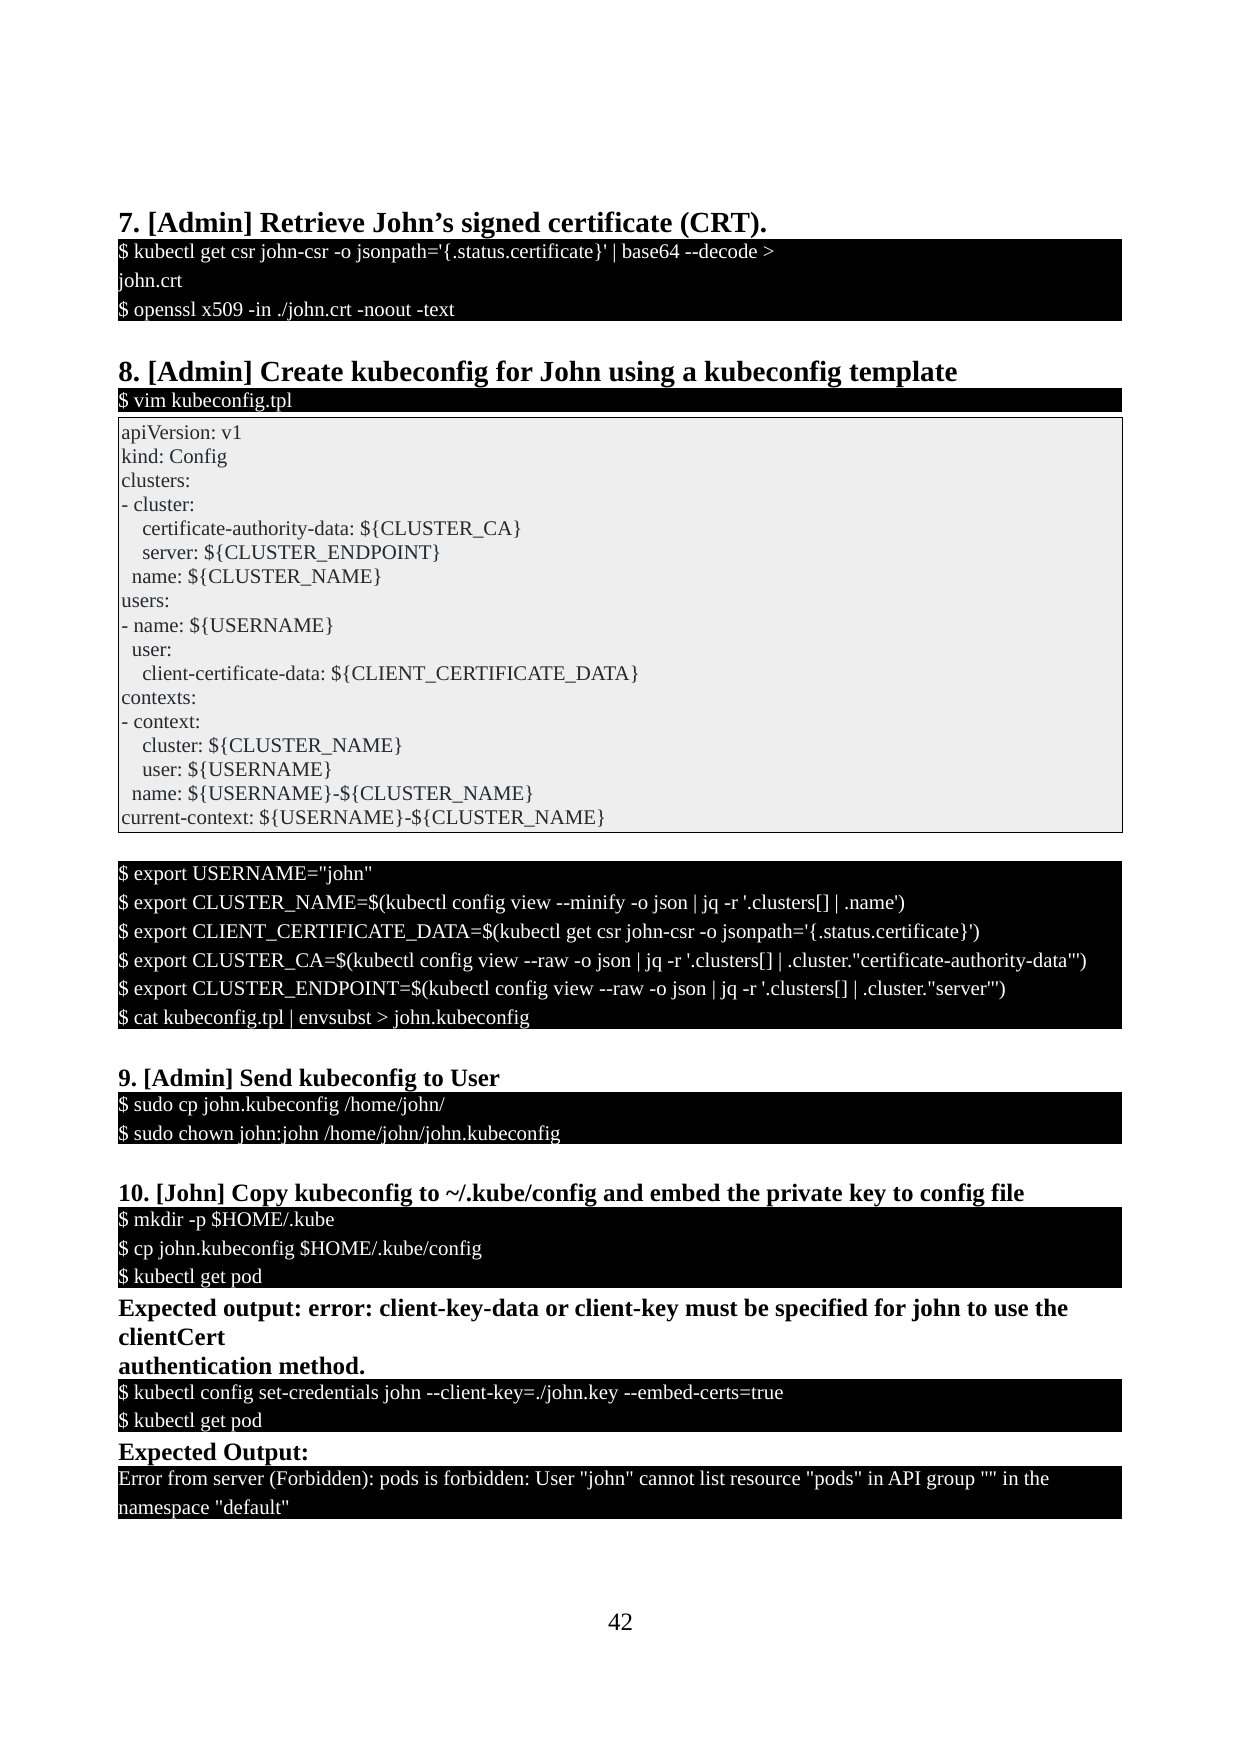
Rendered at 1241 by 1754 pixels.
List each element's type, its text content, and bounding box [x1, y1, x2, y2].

text users: [119, 585, 1122, 609]
text authentication method. [118, 1351, 1122, 1379]
text $ kubectl get csr john-csr -o jsonpath='{.status.certificate}' | base64 --decode > [118, 239, 1122, 263]
text $ vim kubeconfig.tpl [118, 388, 1122, 412]
text Expected Output: [118, 1437, 1122, 1466]
text $ export CLIENT_CERTIFICATE_DATA=$(kubectl get csr john-csr -o jsonpath='{.status.certificate}') [118, 919, 1122, 943]
text client-certificate-data: ${CLIENT_CERTIFICATE_DATA} [119, 657, 1122, 682]
text $ cat kubeconfig.tpl | envsubst > john.kubeconfig [118, 1005, 1122, 1029]
text - cluster: [119, 489, 1122, 513]
text john.crt [118, 268, 1122, 292]
text Expected output: error: client-key-data or client-key must be specified for john to use the clientCert [118, 1293, 1122, 1351]
text 9. [Admin] Send kubeconfig to User [118, 1063, 1122, 1092]
text certificate-authority-data: ${CLUSTER_CA} [119, 513, 1122, 537]
text $ kubectl get pod [118, 1408, 1122, 1432]
text $ export USERNAME="john" [118, 861, 1122, 885]
text $ sudo cp john.kubeconfig /home/john/ [118, 1092, 1122, 1116]
text cluster: ${CLUSTER_NAME} [119, 730, 1122, 754]
text apiVersion: v1 [119, 418, 1122, 441]
text current-context: ${USERNAME}-${CLUSTER_NAME} [119, 802, 1122, 832]
text $ mkdir -p $HOME/.kube [118, 1207, 1122, 1231]
text contexts: [119, 682, 1122, 706]
text clusters: [119, 465, 1122, 489]
text $ cp john.kubeconfig $HOME/.kube/config [118, 1236, 1122, 1260]
text $ sudo chown john:john /home/john/john.kubeconfig [118, 1120, 1122, 1144]
text user: ${USERNAME} [119, 754, 1122, 778]
text name: ${USERNAME}-${CLUSTER_NAME} [119, 778, 1122, 802]
text $ kubectl config set-credentials john --client-key=./john.key --embed-certs=true [118, 1379, 1122, 1404]
text 10. [John] Copy kubeconfig to ~/.kube/config and embed the private key to config file [118, 1178, 1122, 1207]
text server: ${CLUSTER_ENDPOINT} [119, 537, 1122, 561]
text $ export CLUSTER_NAME=$(kubectl config view --minify -o json | jq -r '.clusters[] | .name') [118, 890, 1122, 914]
text - name: ${USERNAME} [119, 609, 1122, 633]
text 8. [Admin] Create kubeconfig for John using a kubeconfig template [118, 354, 1122, 388]
text Error from server (Forbidden): pods is forbidden: User "john" cannot list resource "pods" in API group "" in the namespace "default" [118, 1466, 1122, 1519]
text user: [119, 633, 1122, 657]
text name: ${CLUSTER_NAME} [119, 561, 1122, 585]
text $ kubectl get pod [118, 1264, 1122, 1288]
text - context: [119, 706, 1122, 730]
text $ export CLUSTER_CA=$(kubectl config view --raw -o json | jq -r '.clusters[] | .cluster."certificate-authority-data"') [118, 947, 1122, 972]
text 7. [Admin] Retrieve John’s signed certificate (CRT). [118, 206, 1122, 239]
text $ export CLUSTER_ENDPOINT=$(kubectl config view --raw -o json | jq -r '.clusters[] | .cluster."server"') [118, 976, 1122, 1000]
text $ openssl x509 -in ./john.crt -noout -text [118, 297, 1122, 321]
text kind: Config [119, 441, 1122, 465]
